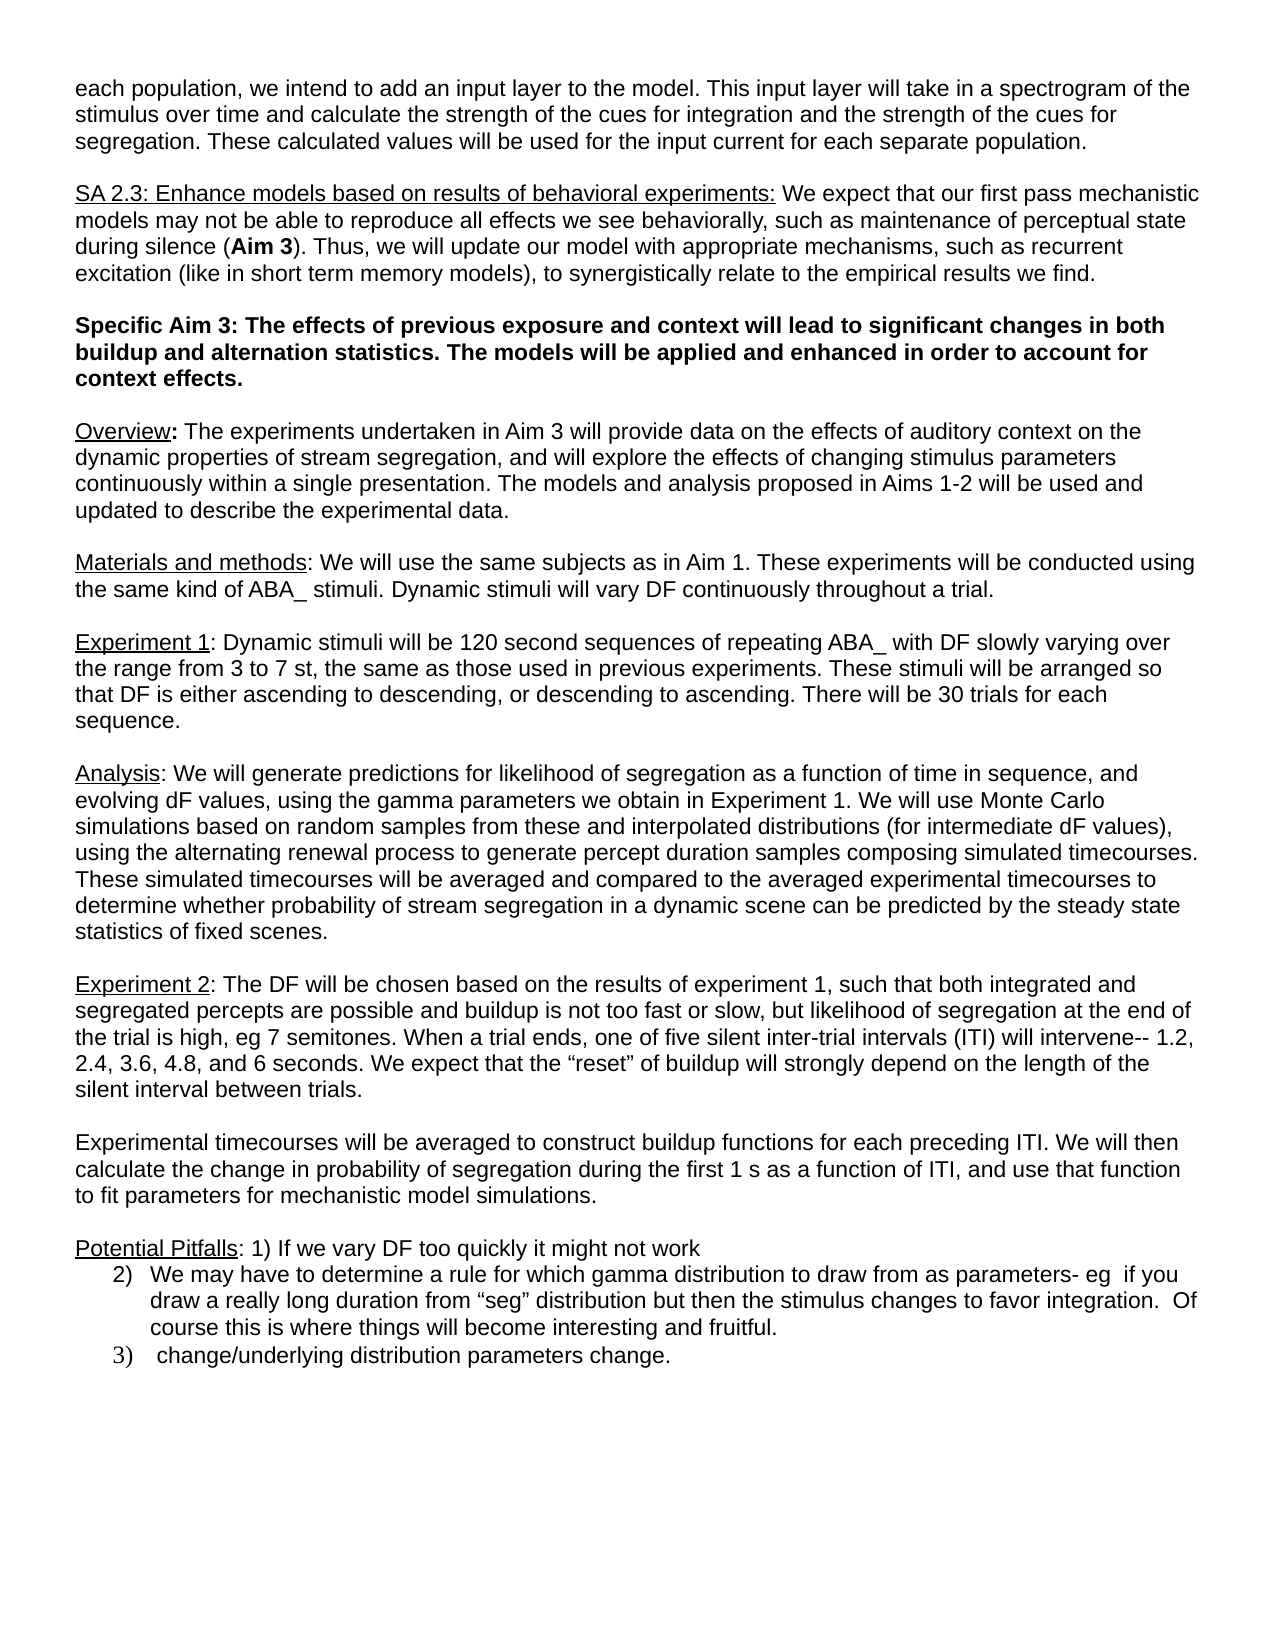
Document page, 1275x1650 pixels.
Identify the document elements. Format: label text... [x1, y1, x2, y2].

text Specific Aim 3: The effects of previous exposure and context will lead to significant changes in both buildup and alternation statistics. The models will be applied and enhanced in order to account for context effects. [75, 312, 1200, 391]
list change/underlying distribution parameters change. [112, 1340, 1200, 1369]
text Experimental timecourses will be averaged to construct buildup functions for each preceding ITI. We will then calculate the change in probability of segregation during the first 1 s as a function of ITI, and use that function to fit parameters for mechanistic model simulations. [75, 1129, 1200, 1208]
text Materials and methods: We will use the same subjects as in Aim 1. These experiments will be conducted using the same kind of ABA_ stimuli. Dynamic stimuli will vary DF continuously throughout a trial. [75, 549, 1200, 602]
text SA 2.3: Enhance models based on results of behavioral experiments: We expect that our first pass mechanistic models may not be able to reproduce all effects we see behaviorally, such as maintenance of perceptual state during silence (Aim 3). Thus, we will update our model with appropriate mechanisms, such as recurrent excitation (like in short term memory models), to synergistically relate to the empirical results we find. [75, 180, 1200, 286]
text Analysis: We will generate predictions for likelihood of segregation as a function of time in sequence, and evolving dF values, using the gamma parameters we obtain in Experiment 1. We will use Monte Carlo simulations based on random samples from these and interpolated distributions (for intermediate dF values), using the alternating renewal process to generate percept duration samples composing simulated timecourses. These simulated timecourses will be averaged and compared to the averaged experimental timecourses to determine whether probability of stream segregation in a dynamic scene can be predicted by the steady state statistics of fixed scenes. [75, 760, 1200, 945]
text Overview: The experiments undertaken in Aim 3 will provide data on the effects of auditory context on the dynamic properties of stream segregation, and will explore the effects of changing stimulus parameters continuously within a single presentation. The models and analysis proposed in Aims 1-2 will be used and updated to describe the experimental data. [75, 418, 1200, 523]
text each population, we intend to add an input layer to the model. This input layer will take in a spectrogram of the stimulus over time and calculate the strength of the cues for integration and the strength of the cues for segregation. These calculated values will be used for the input current for each separate population. [75, 75, 1200, 154]
list We may have to determine a rule for which gamma distribution to draw from as parameters- eg if you draw a really long duration from “seg” distribution but then the stimulus changes to favor integration. Of course this is where things will become interesting and fruitful. [112, 1261, 1200, 1340]
text Potential Pitfalls: 1) If we vary DF too quickly it might not work [75, 1234, 1200, 1261]
text Experiment 2: The DF will be chosen based on the results of experiment 1, such that both integrated and segregated percepts are possible and buildup is not too fast or slow, but likelihood of segregation at the end of the trial is high, eg 7 semitones. When a trial ends, one of five silent inter-trial intervals (ITI) will intervene-- 1.2, 2.4, 3.6, 4.8, and 6 seconds. We expect that the “reset” of buildup will strongly depend on the length of the silent interval between trials. [75, 971, 1200, 1103]
text Experiment 1: Dynamic stimuli will be 120 second sequences of repeating ABA_ with DF slowly varying over the range from 3 to 7 st, the same as those used in previous experiments. These stimuli will be arranged so that DF is either ascending to descending, or descending to ascending. There will be 30 trials for each sequence. [75, 628, 1200, 734]
